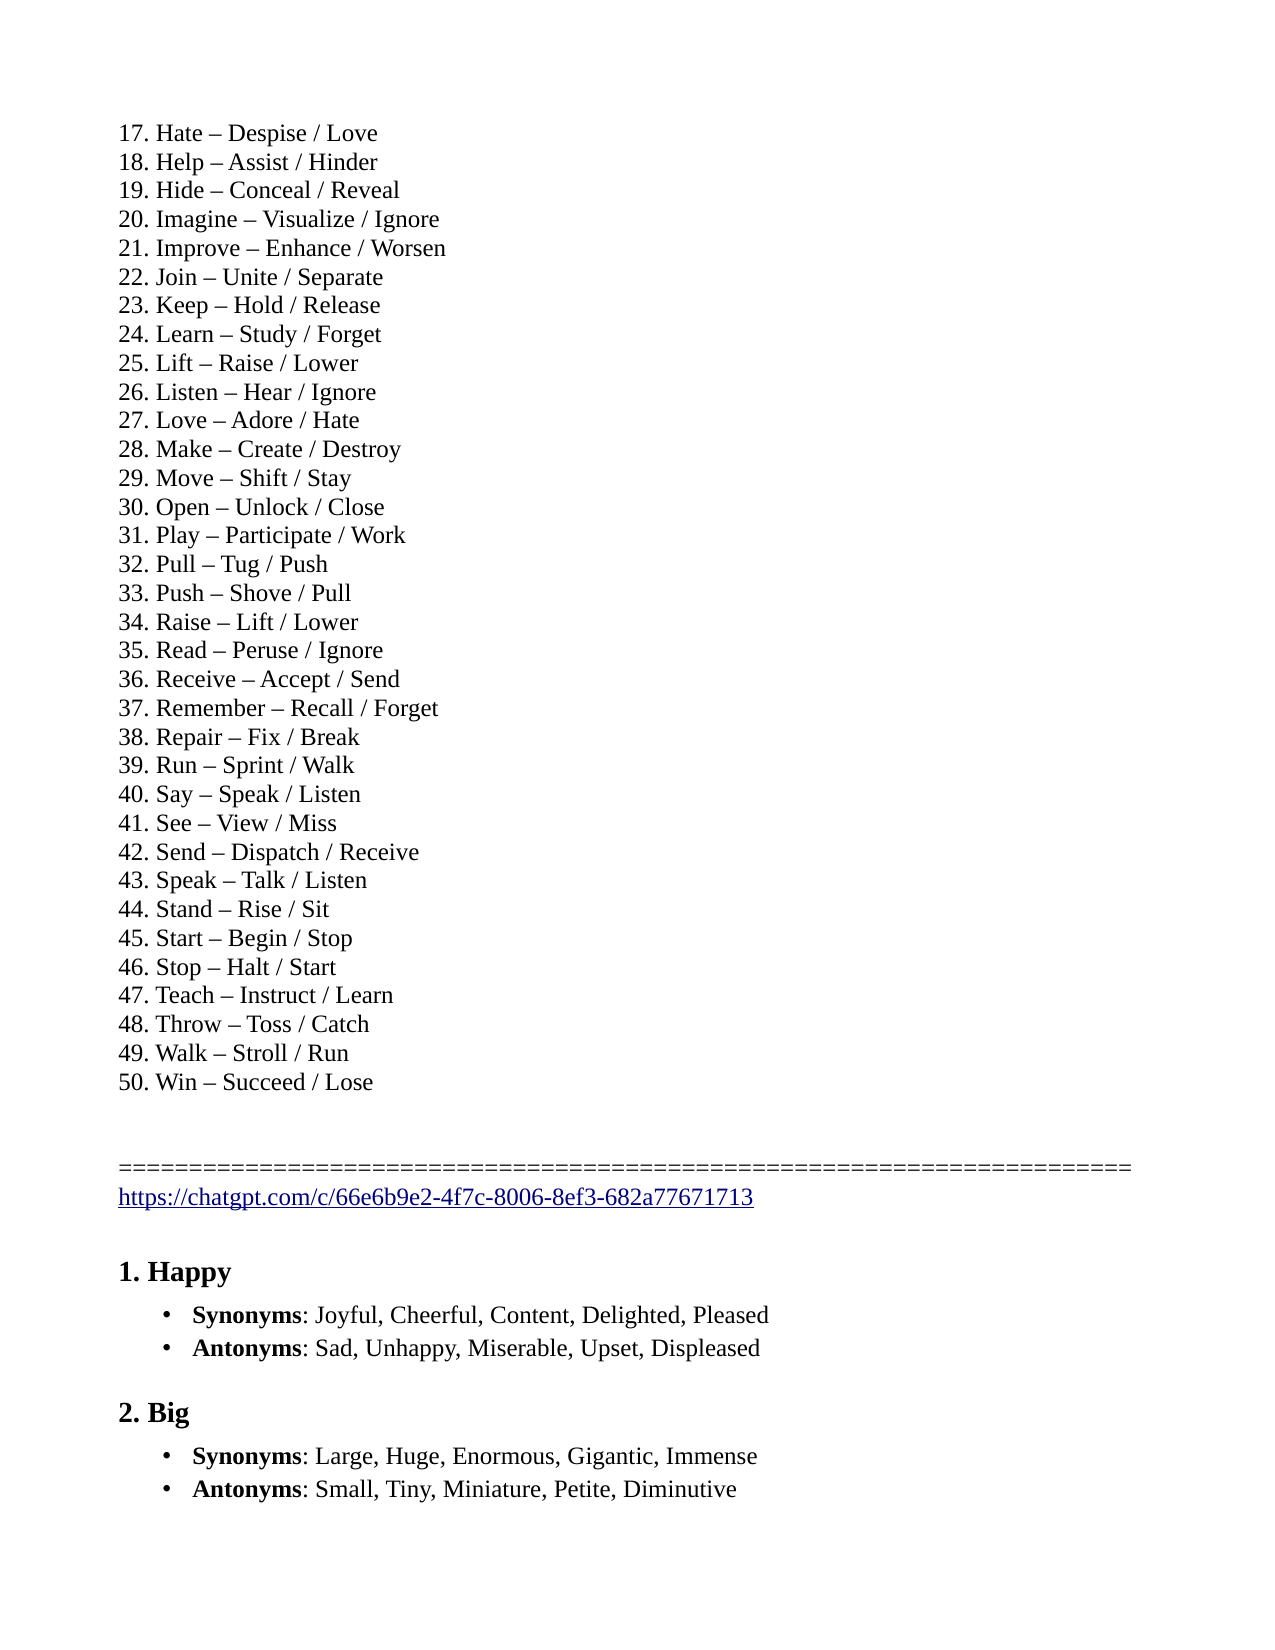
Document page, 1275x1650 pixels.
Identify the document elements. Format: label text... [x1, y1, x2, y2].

text 33. Push – Shove / Pull [118, 578, 1157, 607]
text 31. Play – Participate / Work [118, 521, 1157, 549]
text 39. Run – Sprint / Walk [118, 751, 1157, 779]
text 50. Win – Succeed / Lose [118, 1067, 1157, 1096]
text 17. Hate – Despise / Love [118, 118, 1157, 147]
subtitle 2. Big [118, 1395, 1157, 1429]
text 46. Stop – Halt / Start [118, 952, 1157, 981]
text 29. Move – Shift / Stay [118, 463, 1157, 492]
text 21. Improve – Enhance / Worsen [118, 233, 1157, 262]
text 36. Receive – Accept / Send [118, 664, 1157, 693]
text 47. Teach – Instruct / Learn [118, 981, 1157, 1009]
text https://chatgpt.com/c/66e6b9e2-4f7c-8006-8ef3-682a77671713 [118, 1182, 1157, 1211]
text 41. See – View / Miss [118, 808, 1157, 837]
text 27. Love – Adore / Hate [118, 406, 1157, 434]
text 26. Listen – Hear / Ignore [118, 377, 1157, 406]
list Antonyms: Small, Tiny, Miniature, Petite, Diminutive [162, 1474, 1157, 1503]
text 44. Stand – Rise / Sit [118, 894, 1157, 923]
list Synonyms: Joyful, Cheerful, Content, Delighted, Pleased [162, 1300, 1157, 1329]
text 20. Imagine – Visualize / Ignore [118, 204, 1157, 233]
text 23. Keep – Hold / Release [118, 291, 1157, 319]
text 28. Make – Create / Destroy [118, 434, 1157, 463]
text 32. Pull – Tug / Push [118, 549, 1157, 578]
text 49. Walk – Stroll / Run [118, 1038, 1157, 1067]
text 24. Learn – Study / Forget [118, 319, 1157, 348]
text 38. Repair – Fix / Break [118, 722, 1157, 751]
text ======================================================================== [118, 1153, 1157, 1182]
text 43. Speak – Talk / Listen [118, 866, 1157, 894]
text 42. Send – Dispatch / Receive [118, 837, 1157, 866]
text 45. Start – Begin / Stop [118, 923, 1157, 952]
list Antonyms: Sad, Unhappy, Miserable, Upset, Displeased [162, 1333, 1157, 1362]
text 35. Read – Peruse / Ignore [118, 636, 1157, 664]
text 25. Lift – Raise / Lower [118, 348, 1157, 377]
list Synonyms: Large, Huge, Enormous, Gigantic, Immense [162, 1441, 1157, 1470]
text 37. Remember – Recall / Forget [118, 693, 1157, 722]
text 48. Throw – Toss / Catch [118, 1009, 1157, 1038]
text 30. Open – Unlock / Close [118, 492, 1157, 521]
subtitle 1. Happy [118, 1254, 1157, 1287]
text 22. Join – Unite / Separate [118, 262, 1157, 291]
text 19. Hide – Conceal / Reveal [118, 176, 1157, 204]
text 40. Say – Speak / Listen [118, 779, 1157, 808]
text 18. Help – Assist / Hinder [118, 147, 1157, 176]
text 34. Raise – Lift / Lower [118, 607, 1157, 636]
